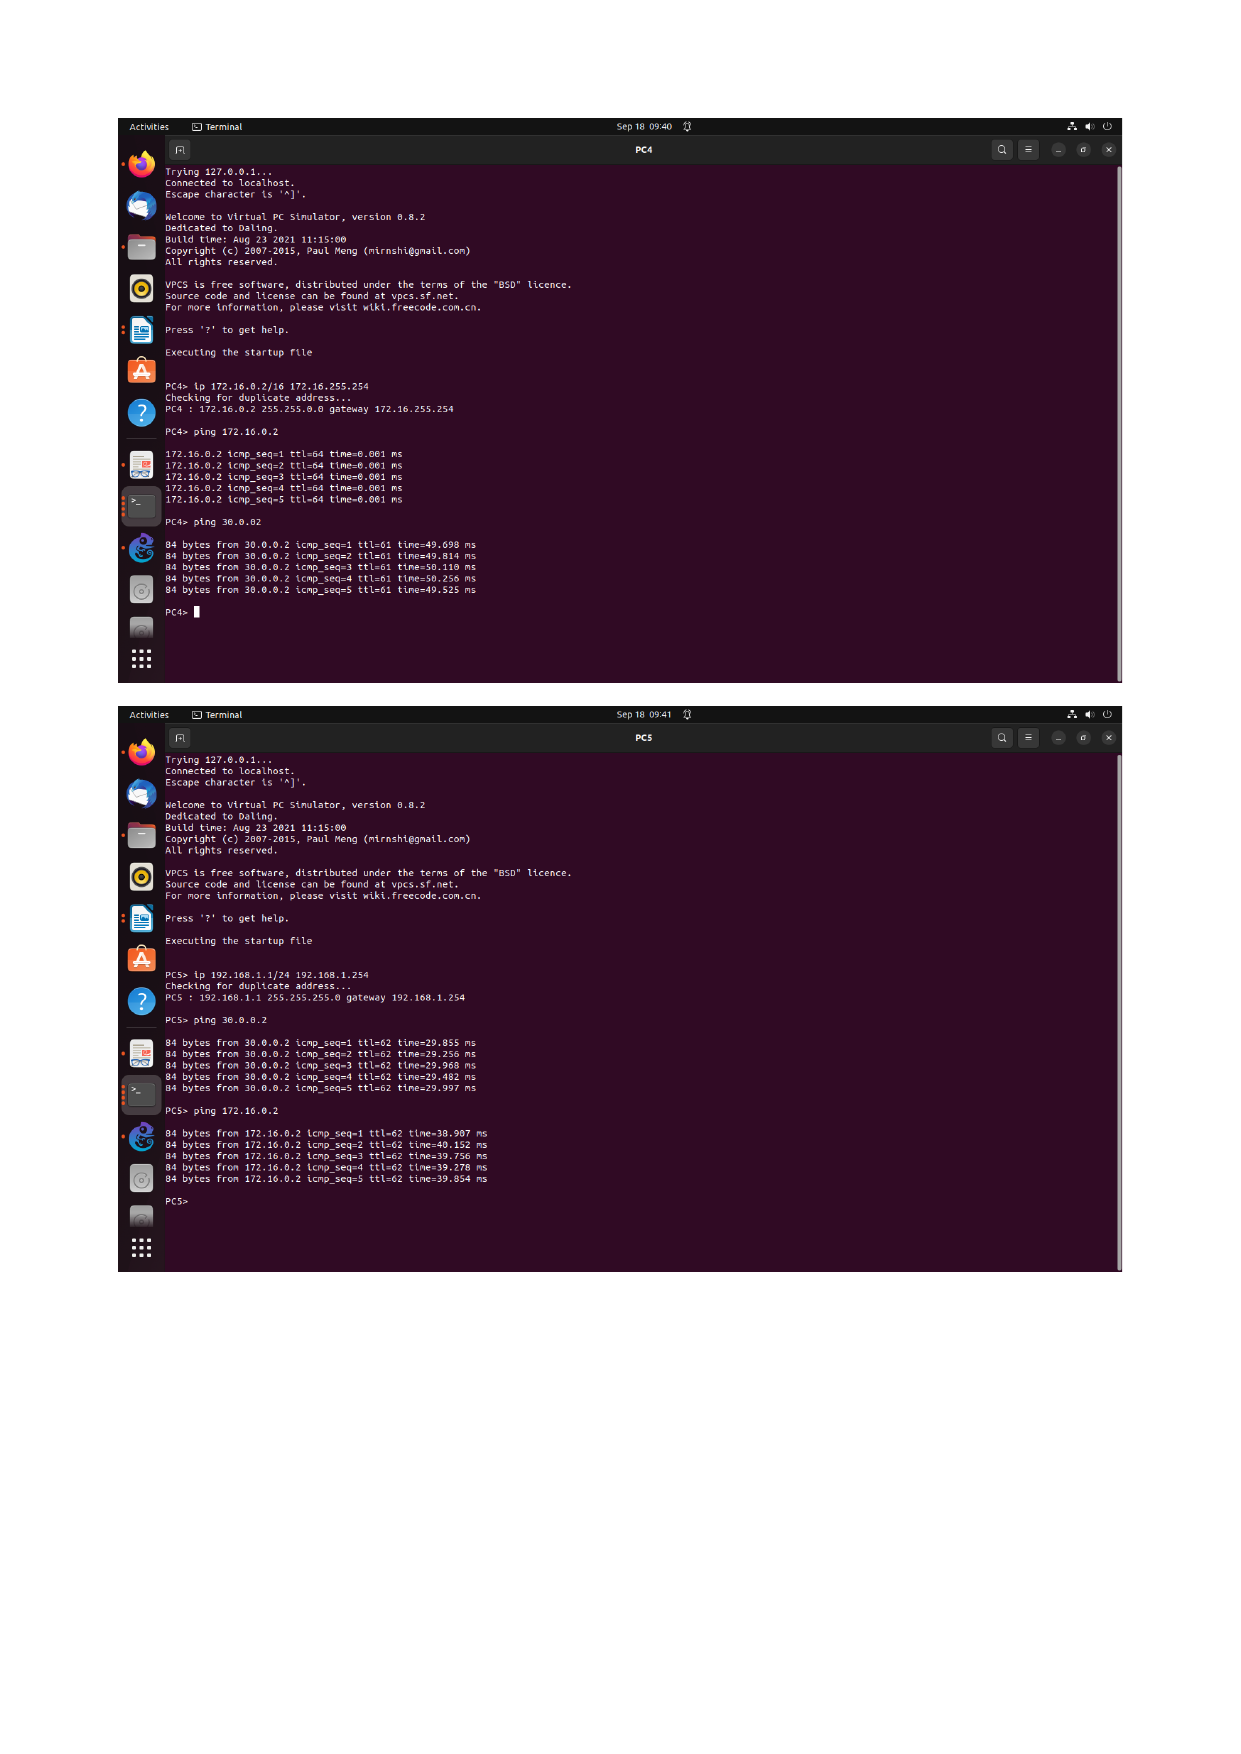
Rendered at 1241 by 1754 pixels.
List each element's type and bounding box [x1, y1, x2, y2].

picture [118, 118, 1123, 683]
picture [118, 706, 1123, 1272]
